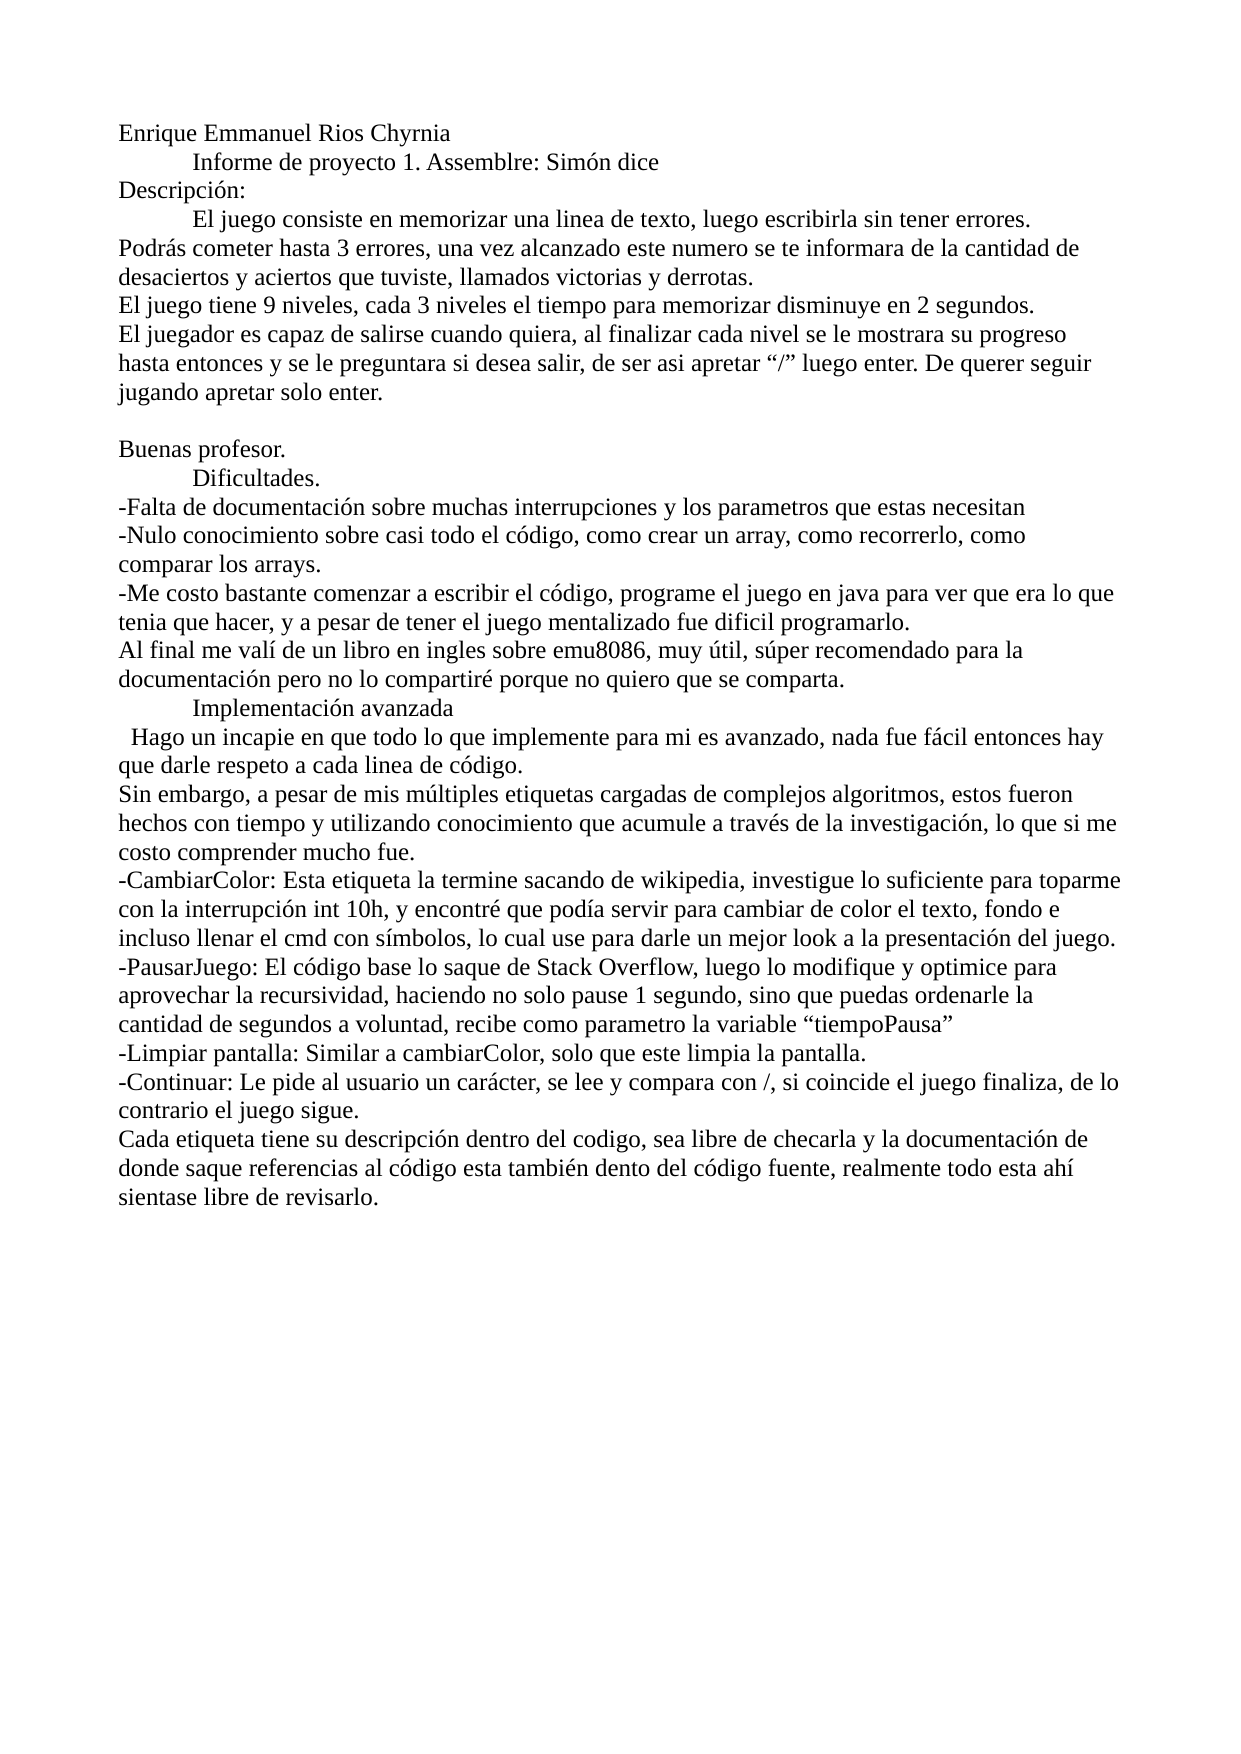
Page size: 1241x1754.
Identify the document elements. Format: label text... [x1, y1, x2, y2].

text -Continuar: Le pide al usuario un carácter, se lee y compara con /, si coincide el juego finaliza, de lo contrario el juego sigue. [118, 1067, 1122, 1124]
text El juego consiste en memorizar una linea de texto, luego escribirla sin tener errores. [118, 204, 1122, 233]
text -PausarJuego: El código base lo saque de Stack Overflow, luego lo modifique y optimice para aprovechar la recursividad, haciendo no solo pause 1 segundo, sino que puedas ordenarle la cantidad de segundos a voluntad, recibe como parametro la variable “tiempoPausa” [118, 952, 1122, 1038]
text Buenas profesor. [118, 434, 1122, 463]
text -Falta de documentación sobre muchas interrupciones y los parametros que estas necesitan [118, 492, 1122, 521]
text Cada etiqueta tiene su descripción dentro del codigo, sea libre de checarla y la documentación de donde saque referencias al código esta también dento del código fuente, realmente todo esta ahí sientase libre de revisarlo. [118, 1124, 1122, 1211]
text El juegador es capaz de salirse cuando quiera, al finalizar cada nivel se le mostrara su progreso hasta entonces y se le preguntara si desea salir, de ser asi apretar “/” luego enter. De querer seguir jugando apretar solo enter. [118, 319, 1122, 406]
text Implementación avanzada [118, 693, 1122, 722]
text El juego tiene 9 niveles, cada 3 niveles el tiempo para memorizar disminuye en 2 segundos. [118, 291, 1122, 319]
text Podrás cometer hasta 3 errores, una vez alcanzado este numero se te informara de la cantidad de desaciertos y aciertos que tuviste, llamados victorias y derrotas. [118, 233, 1122, 291]
text Hago un incapie en que todo lo que implemente para mi es avanzado, nada fue fácil entonces hay que darle respeto a cada linea de código. [118, 722, 1122, 779]
text -Limpiar pantalla: Similar a cambiarColor, solo que este limpia la pantalla. [118, 1038, 1122, 1067]
text Descripción: [118, 176, 1122, 204]
text -CambiarColor: Esta etiqueta la termine sacando de wikipedia, investigue lo suficiente para toparme con la interrupción int 10h, y encontré que podía servir para cambiar de color el texto, fondo e incluso llenar el cmd con símbolos, lo cual use para darle un mejor look a la presentación del juego. [118, 866, 1122, 952]
text -Me costo bastante comenzar a escribir el código, programe el juego en java para ver que era lo que tenia que hacer, y a pesar de tener el juego mentalizado fue dificil programarlo. [118, 578, 1122, 636]
text Sin embargo, a pesar de mis múltiples etiquetas cargadas de complejos algoritmos, estos fueron hechos con tiempo y utilizando conocimiento que acumule a través de la investigación, lo que si me costo comprender mucho fue. [118, 779, 1122, 866]
text -Nulo conocimiento sobre casi todo el código, como crear un array, como recorrerlo, como comparar los arrays. [118, 521, 1122, 578]
text Informe de proyecto 1. Assemblre: Simón dice [118, 147, 1122, 176]
text Enrique Emmanuel Rios Chyrnia [118, 118, 1122, 147]
text Al final me valí de un libro en ingles sobre emu8086, muy útil, súper recomendado para la documentación pero no lo compartiré porque no quiero que se comparta. [118, 636, 1122, 693]
text Dificultades. [118, 463, 1122, 492]
